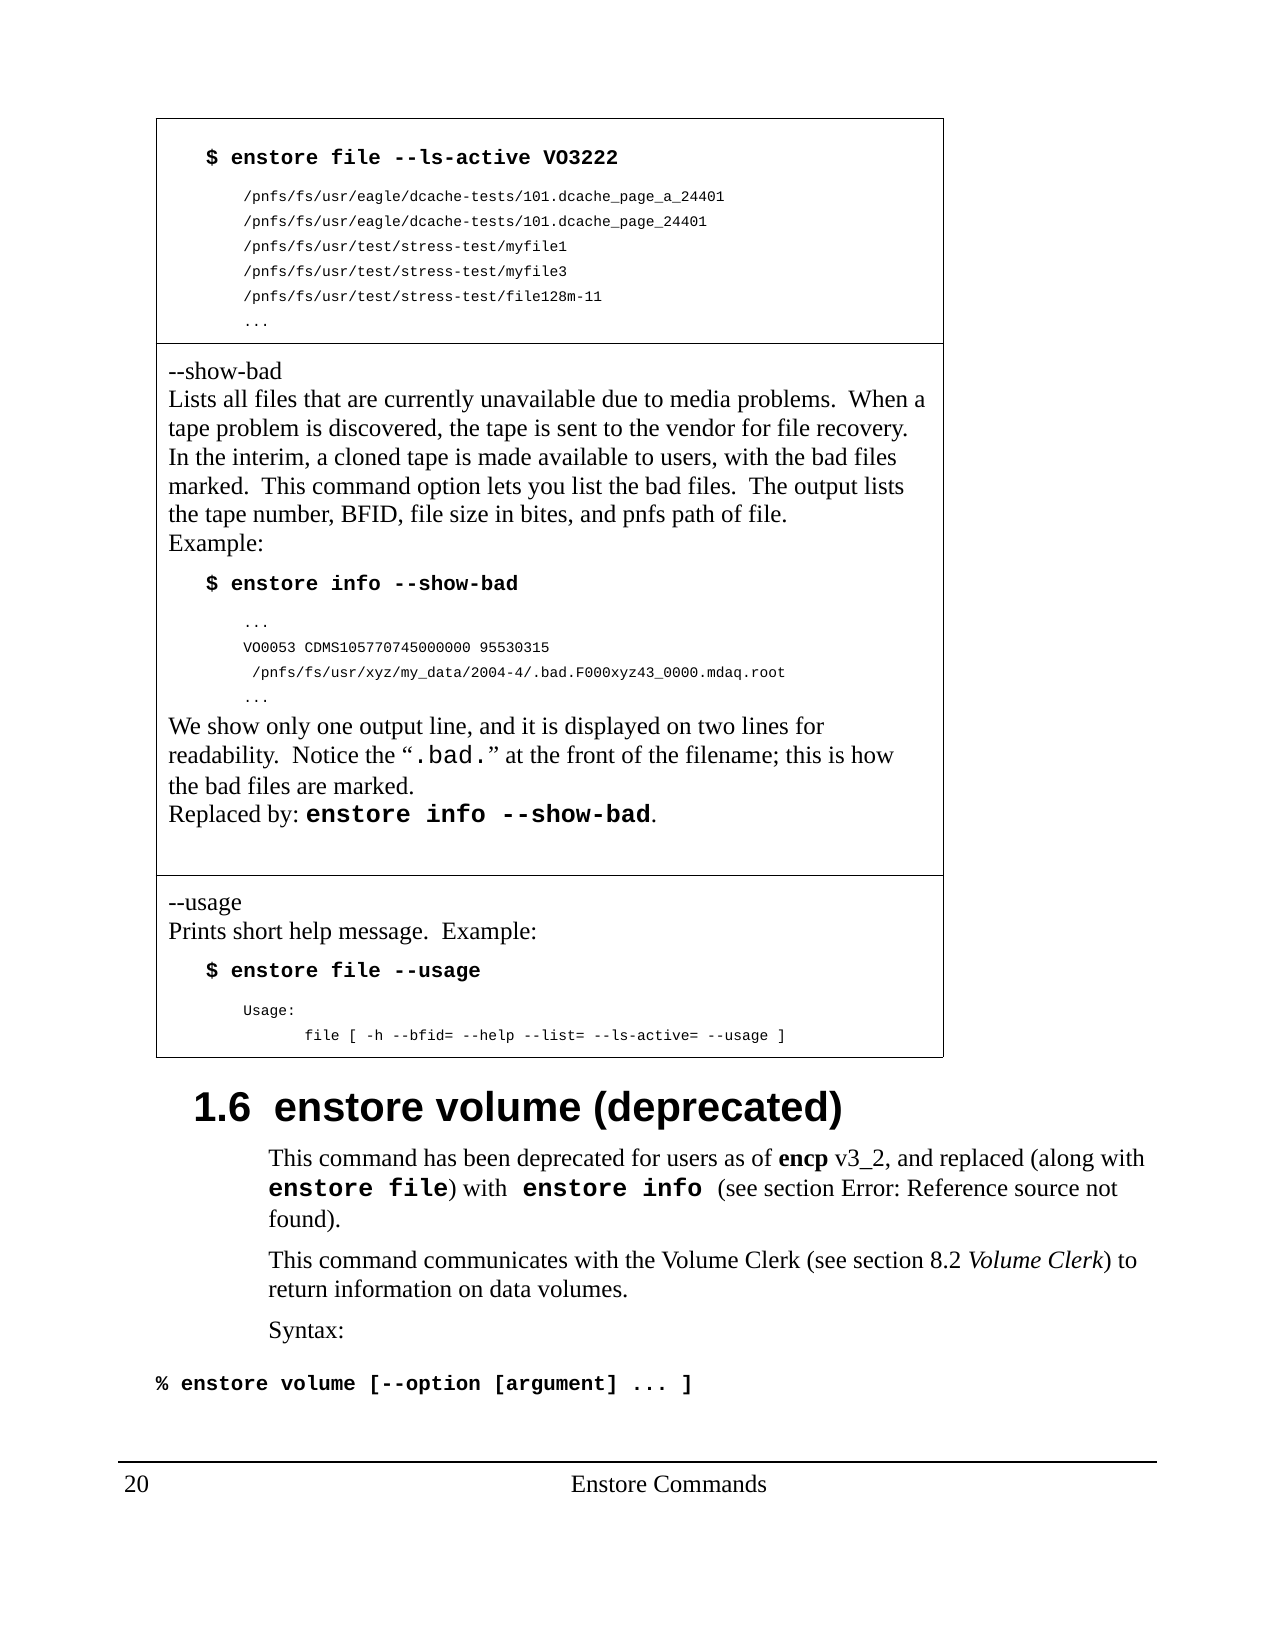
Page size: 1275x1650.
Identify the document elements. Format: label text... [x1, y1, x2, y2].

table_cell --ls-active <VOLUME_NAME> Lists active files in a volume. You can get the volume name from the enstore pnfs command, using either --xref or --layer (section ), or from the “external_label” field of the enstore file --bfid <BFID> command (shown above). Example: $ enstore file --ls-active VO3222 /pnfs/fs/usr/eagle/dcache-tests/101.dcache_page_a_24401 /pnfs/fs/usr/eagle/dcache-tests/101.dcache_page_24401 /pnfs/fs/usr/test/stress-test/myfile1 /pnfs/fs/usr/test/stress-test/myfile3 /pnfs/fs/usr/test/stress-test/file128m-11 ... [157, 119, 943, 343]
text Syntax: [268, 1316, 1157, 1344]
text This command has been deprecated for users as of encp v3_2, and replaced (along with enstore file) with enstore info (see section ). [268, 1143, 1157, 1233]
table_cell --usage Prints short help message. Example: $ enstore file --usage Usage: file [ -h --bfid= --help --list= --ls-active= --usage ] [157, 876, 943, 1057]
text This command communicates with the Volume Clerk (see section 8.2 Volume Clerk) to return information on data volumes. [268, 1246, 1157, 1303]
subtitle enstore volume (deprecated) [193, 1082, 1157, 1130]
text % enstore volume [--option [argument] ... ] [156, 1371, 1157, 1396]
table_cell --show-bad Lists all files that are currently unavailable due to media problems. When a tape problem is discovered, the tape is sent to the vendor for file recovery. In the interim, a cloned tape is made available to users, with the bad files marked. This command option lets you list the bad files. The output lists the tape number, BFID, file size in bites, and pnfs path of file. Example: $ enstore info --show-bad ... VO0053 CDMS105770745000000 95530315 /pnfs/fs/usr/xyz/my_data/2004-4/.bad.F000xyz43_0000.mdaq.root ... We show only one output line, and it is displayed on two lines for readability. Notice the “.bad.” at the front of the filename; this is how the bad files are marked. Replaced by: enstore info --show-bad. [157, 344, 943, 874]
